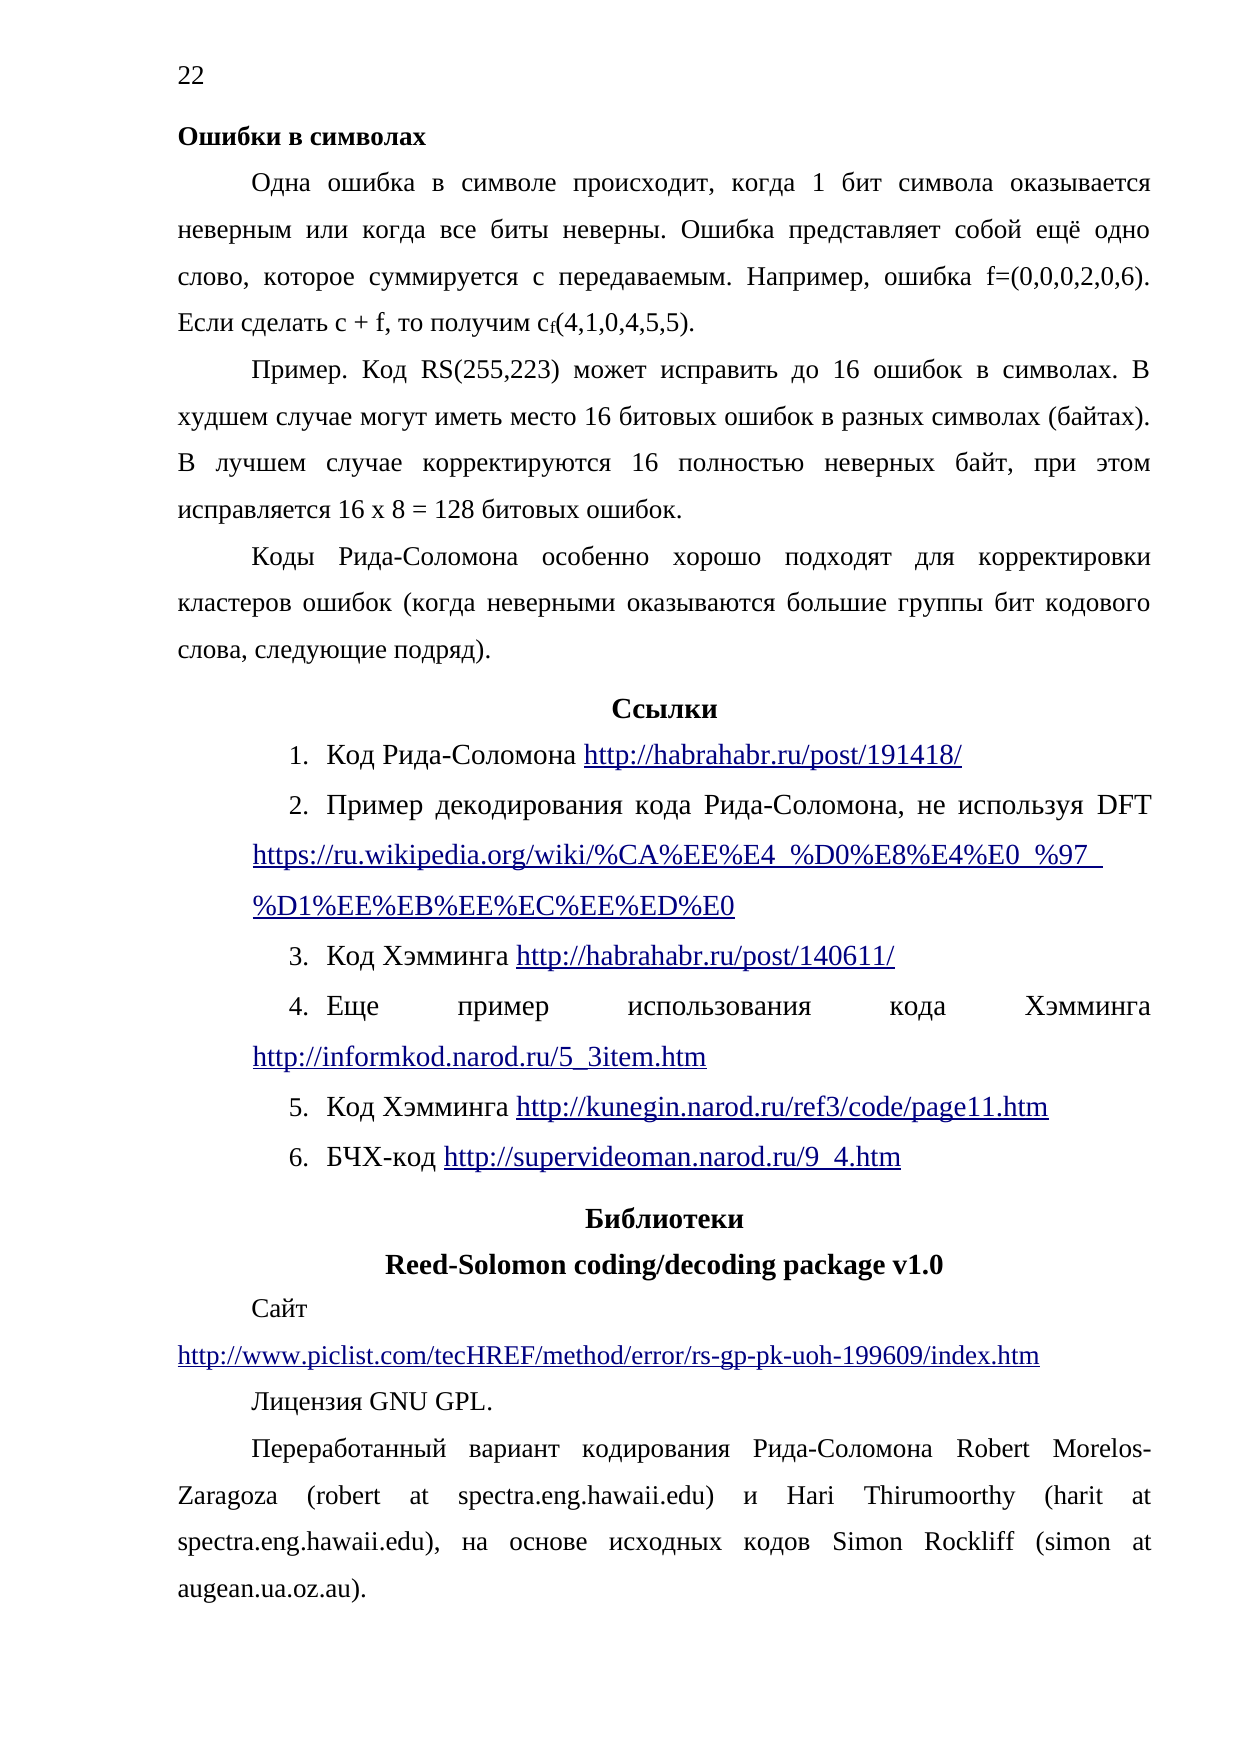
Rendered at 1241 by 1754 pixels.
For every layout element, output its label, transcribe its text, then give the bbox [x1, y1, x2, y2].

list Пример декодирования кода Рида-Соломона, не используя DFT https://ru.wikipedia.org/wiki/%CA%EE%E4_%D0%E8%E4%E0_%97_%D1%EE%EB%EE%EC%EE%ED%E0 [215, 787, 1152, 921]
list Код Рида-Соломона http://habrahabr.ru/post/191418/ [215, 737, 1152, 770]
list Код Хэмминга http://kunegin.narod.ru/ref3/code/page11.htm [215, 1089, 1152, 1123]
text Коды Рида-Соломона особенно хорошо подходят для корректировки кластеров ошибок (когда неверными оказываются большие группы бит кодового слова, следующие подряд). [177, 540, 1152, 664]
text Пример. Код RS(255,223) может исправить до 16 ошибок в символах. В худшем случае могут иметь место 16 битовых ошибок в разных символах (байтах). В лучшем случае корректируются 16 полностью неверных байт, при этом исправляется 16 x 8 = 128 битовых ошибок. [177, 353, 1152, 524]
text Переработанный вариант кодирования Рида-Соломона Robert Morelos-Zaragoza (robert at spectra.eng.hawaii.edu) и Hari Thirumoorthy (harit at spectra.eng.hawaii.edu), на основе исходных кодов Simon Rockliff (simon at augean.ua.oz.au). [177, 1432, 1152, 1603]
subtitle Reed-Solomon coding/decoding package v1.0 [177, 1247, 1152, 1280]
text Сайт http://www.piclist.com/tecHREF/method/error/rs-gp-pk-uoh-199609/index.htm [177, 1292, 1152, 1370]
text Одна ошибка в символе происходит, когда 1 бит символа оказывается неверным или когда все биты неверны. Ошибка представляет собой ещё одно слово, которое суммируется с передаваемым. Например, ошибка f=(0,0,0,2,0,6). Если сделать с + f, то получим сf(4,1,0,4,5,5). [177, 166, 1152, 338]
list Код Хэмминга http://habrahabr.ru/post/140611/ [215, 938, 1152, 972]
subtitle Библиотеки [177, 1201, 1152, 1235]
subtitle Ссылки [177, 692, 1152, 725]
list БЧХ-код http://supervideoman.narod.ru/9_4.htm [215, 1139, 1152, 1173]
list Еще пример использования кода Хэмминга http://informkod.narod.ru/5_3item.htm [215, 988, 1152, 1072]
text Лицензия GNU GPL. [177, 1385, 1152, 1417]
subtitle Ошибки в символах [177, 120, 1152, 151]
